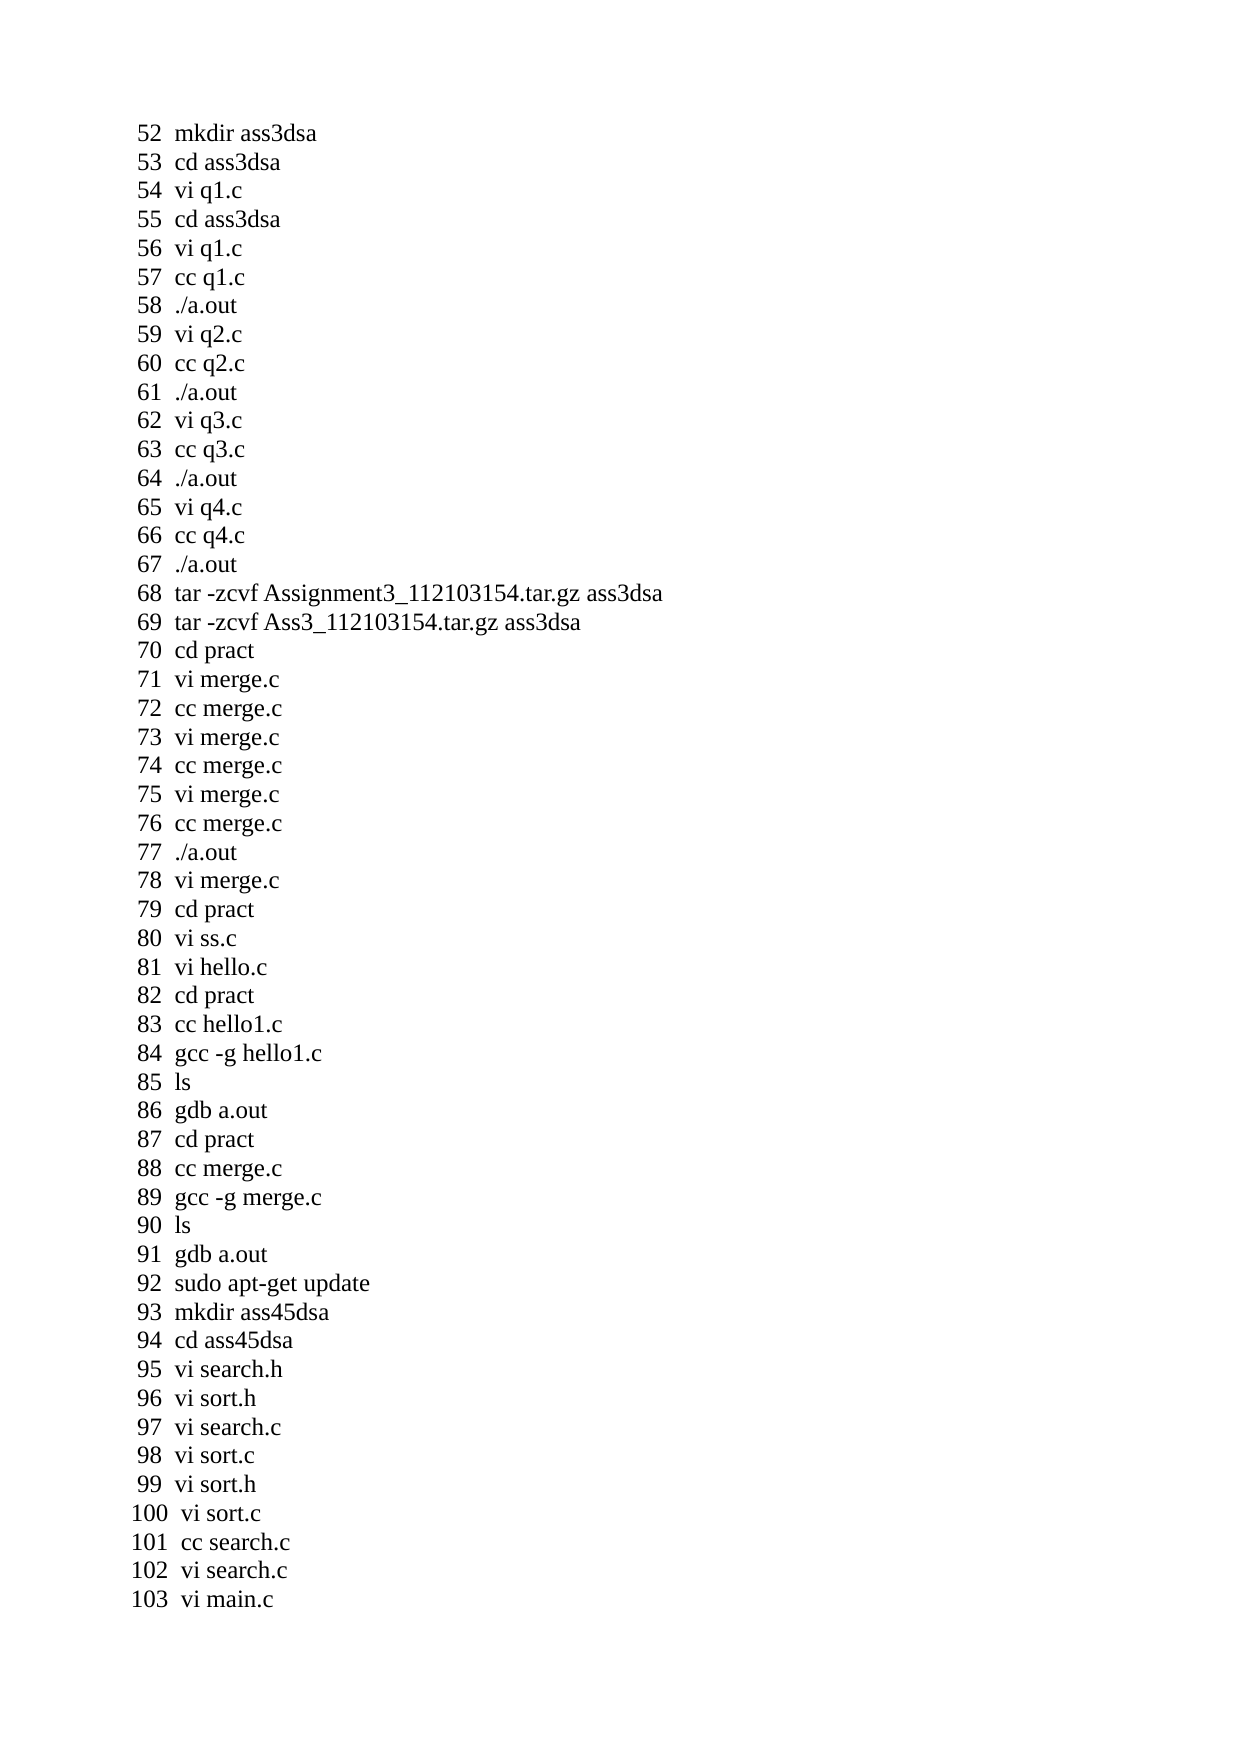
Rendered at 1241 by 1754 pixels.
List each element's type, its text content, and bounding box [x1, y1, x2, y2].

text 98 vi sort.c [118, 1441, 1122, 1469]
text 94 cd ass45dsa [118, 1326, 1122, 1354]
text 93 mkdir ass45dsa [118, 1297, 1122, 1326]
text 70 cd pract [118, 636, 1122, 664]
text 79 cd pract [118, 894, 1122, 923]
text 96 vi sort.h [118, 1383, 1122, 1412]
text 103 vi main.c [118, 1584, 1122, 1613]
text 71 vi merge.c [118, 664, 1122, 693]
text 62 vi q3.c [118, 406, 1122, 434]
text 61 ./a.out [118, 377, 1122, 406]
text 81 vi hello.c [118, 952, 1122, 981]
text 99 vi sort.h [118, 1469, 1122, 1498]
text 85 ls [118, 1067, 1122, 1096]
text 78 vi merge.c [118, 866, 1122, 894]
text 67 ./a.out [118, 549, 1122, 578]
text 95 vi search.h [118, 1354, 1122, 1383]
text 101 cc search.c [118, 1527, 1122, 1556]
text 53 cd ass3dsa [118, 147, 1122, 176]
text 73 vi merge.c [118, 722, 1122, 751]
text 54 vi q1.c [118, 176, 1122, 204]
text 90 ls [118, 1211, 1122, 1239]
text 84 gcc -g hello1.c [118, 1038, 1122, 1067]
text 69 tar -zcvf Ass3_112103154.tar.gz ass3dsa [118, 607, 1122, 636]
text 63 cc q3.c [118, 434, 1122, 463]
text 77 ./a.out [118, 837, 1122, 866]
text 58 ./a.out [118, 291, 1122, 319]
text 89 gcc -g merge.c [118, 1182, 1122, 1211]
text 102 vi search.c [118, 1556, 1122, 1584]
text 76 cc merge.c [118, 808, 1122, 837]
text 57 cc q1.c [118, 262, 1122, 291]
text 55 cd ass3dsa [118, 204, 1122, 233]
text 75 vi merge.c [118, 779, 1122, 808]
text 74 cc merge.c [118, 751, 1122, 779]
text 66 cc q4.c [118, 521, 1122, 549]
text 83 cc hello1.c [118, 1009, 1122, 1038]
text 52 mkdir ass3dsa [118, 118, 1122, 147]
text 65 vi q4.c [118, 492, 1122, 521]
text 91 gdb a.out [118, 1239, 1122, 1268]
text 80 vi ss.c [118, 923, 1122, 952]
text 56 vi q1.c [118, 233, 1122, 262]
text 68 tar -zcvf Assignment3_112103154.tar.gz ass3dsa [118, 578, 1122, 607]
text 82 cd pract [118, 981, 1122, 1009]
text 86 gdb a.out [118, 1096, 1122, 1124]
text 59 vi q2.c [118, 319, 1122, 348]
text 87 cd pract [118, 1124, 1122, 1153]
text 97 vi search.c [118, 1412, 1122, 1441]
text 60 cc q2.c [118, 348, 1122, 377]
text 88 cc merge.c [118, 1153, 1122, 1182]
text 72 cc merge.c [118, 693, 1122, 722]
text 100 vi sort.c [118, 1498, 1122, 1527]
text 64 ./a.out [118, 463, 1122, 492]
text 92 sudo apt-get update [118, 1268, 1122, 1297]
